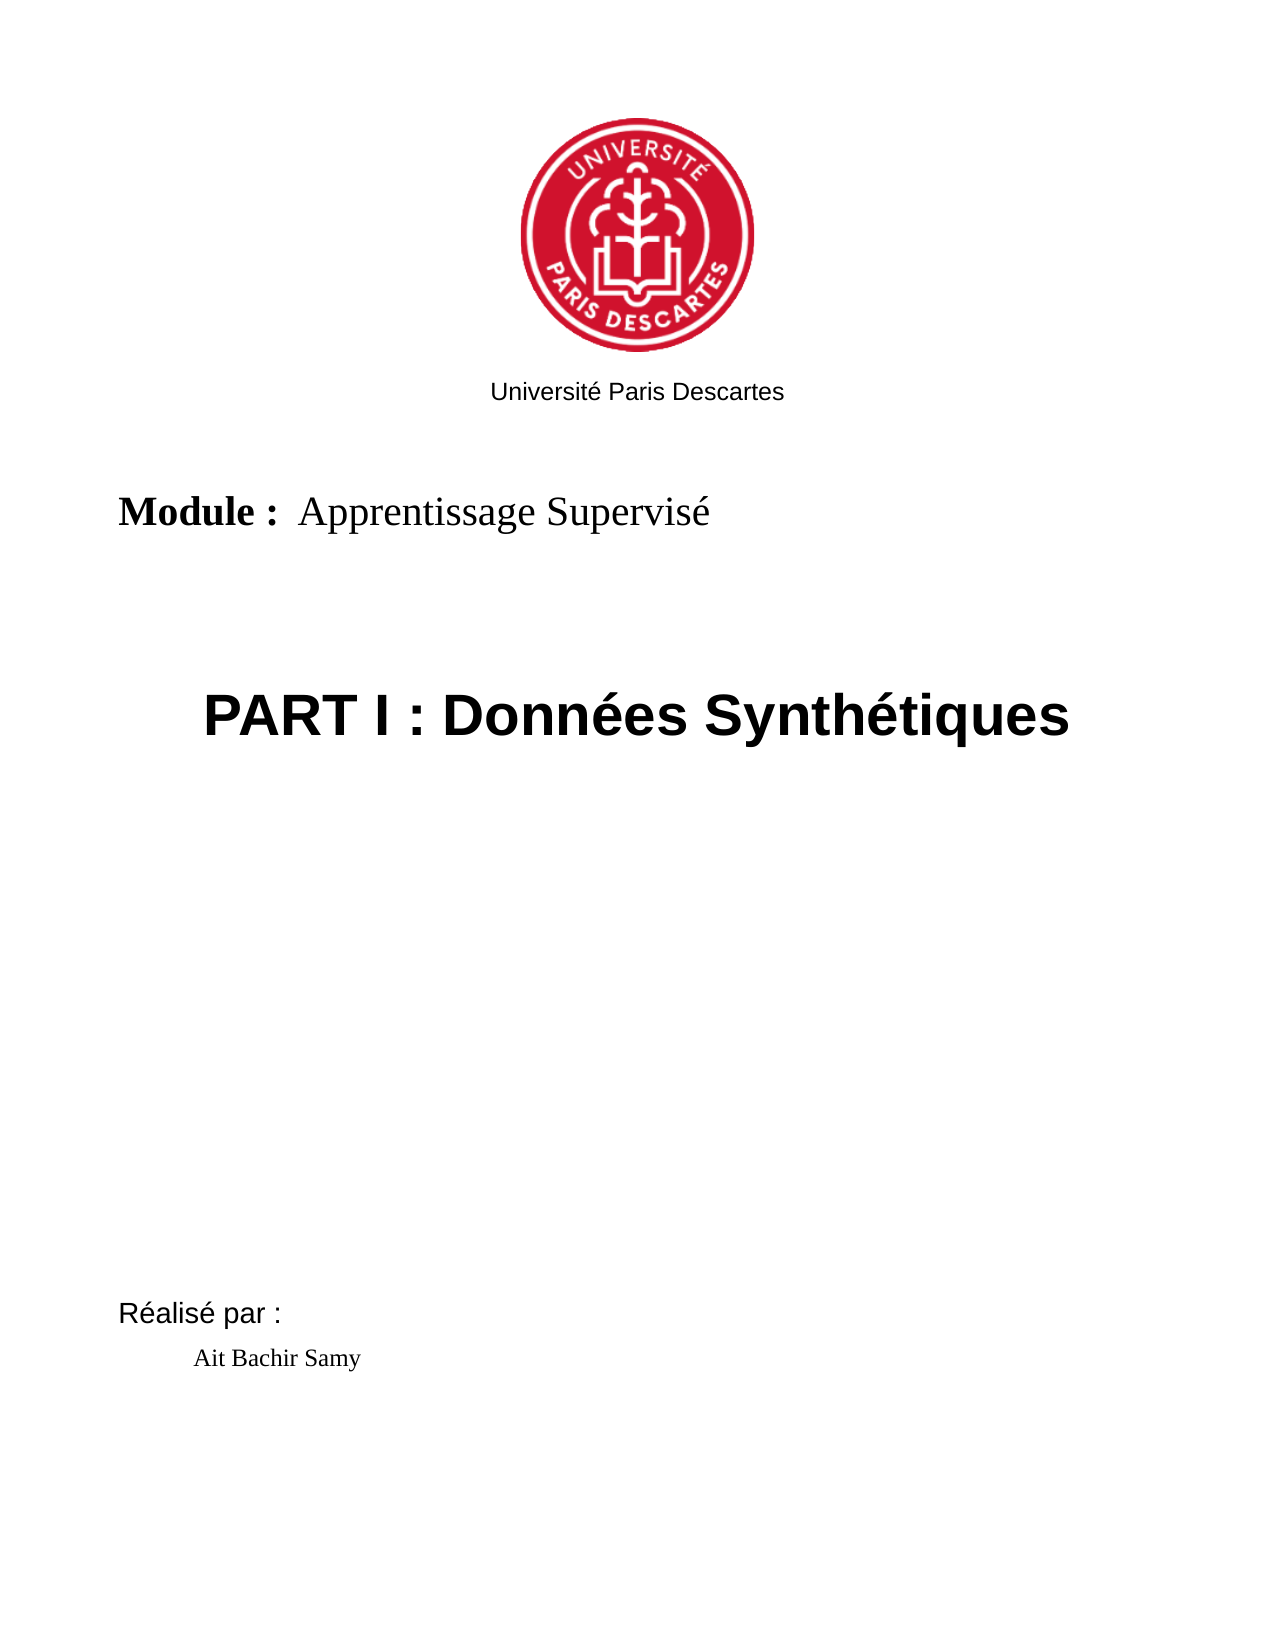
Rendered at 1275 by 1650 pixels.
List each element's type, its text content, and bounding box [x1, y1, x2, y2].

title PART I : Données Synthétiques [118, 681, 1157, 748]
picture [520, 118, 755, 352]
subtitle Réalisé par : [118, 1297, 1157, 1330]
text Module : Apprentissage Supervisé [118, 487, 1157, 535]
text Ait Bachir Samy [118, 1343, 1157, 1371]
text Université Paris Descartes [118, 377, 1157, 406]
